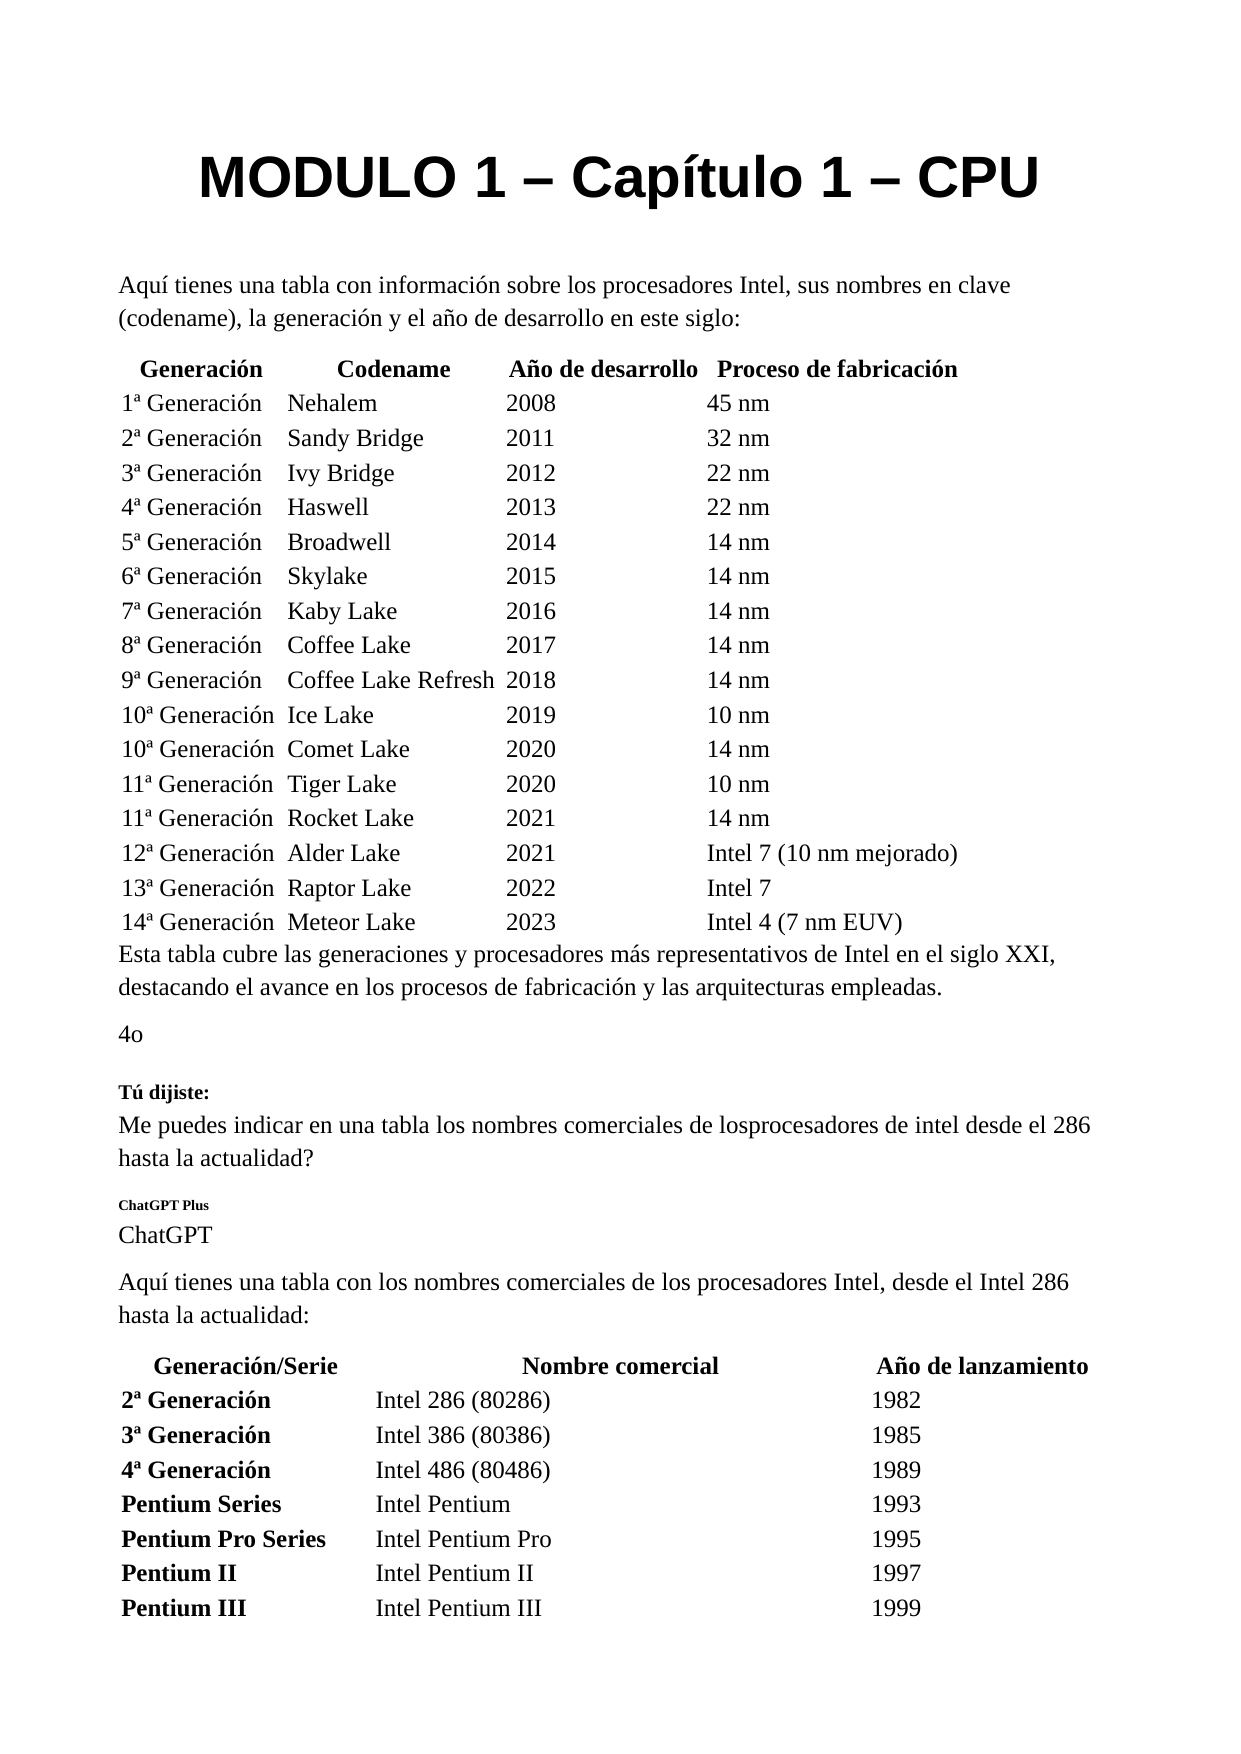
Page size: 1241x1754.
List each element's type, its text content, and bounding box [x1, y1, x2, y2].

table_cell 10 nm [704, 766, 971, 801]
table_cell 3ª Generación [118, 1417, 372, 1452]
table_cell 14 nm [704, 559, 971, 593]
title MODULO 1 – Capítulo 1 – CPU [118, 143, 1122, 210]
table_cell 1985 [868, 1417, 1096, 1452]
table_cell 14ª Generación [118, 904, 284, 939]
table_cell 2014 [503, 524, 704, 558]
table_cell 2017 [503, 628, 704, 662]
table_cell 2020 [503, 731, 704, 766]
table_cell 1982 [868, 1383, 1096, 1417]
table_cell 8ª Generación [118, 628, 284, 662]
text Aquí tienes una tabla con los nombres comerciales de los procesadores Intel, desde el Intel 286 hasta la actualidad: [118, 1267, 1122, 1329]
table_cell 1995 [868, 1521, 1096, 1556]
table_cell Alder Lake [284, 835, 503, 870]
table_cell Intel Pentium II [373, 1556, 868, 1590]
table_cell 12ª Generación [118, 835, 284, 870]
table_cell Rocket Lake [284, 801, 503, 835]
table_cell 11ª Generación [118, 766, 284, 801]
text Aquí tienes una tabla con información sobre los procesadores Intel, sus nombres en clave (codename), la generación y el año de desarrollo en este siglo: [118, 270, 1122, 332]
table_cell Coffee Lake Refresh [284, 662, 503, 697]
table_cell Haswell [284, 489, 503, 524]
table_cell 9ª Generación [118, 662, 284, 697]
table_cell 2022 [503, 870, 704, 904]
table_cell Kaby Lake [284, 593, 503, 628]
table_cell 2008 [503, 386, 704, 420]
table_cell 10ª Generación [118, 697, 284, 731]
table_cell 1989 [868, 1452, 1096, 1486]
table_cell Intel Pentium III [373, 1590, 868, 1625]
text ChatGPT [118, 1220, 1122, 1248]
table_cell 2020 [503, 766, 704, 801]
text 4o [118, 1019, 1122, 1048]
table_cell 2016 [503, 593, 704, 628]
table_cell Intel Pentium Pro [373, 1521, 868, 1556]
text Me puedes indicar en una tabla los nombres comerciales de losprocesadores de intel desde el 286 hasta la actualidad? [118, 1110, 1122, 1172]
table_cell 4ª Generación [118, 489, 284, 524]
table_cell 45 nm [704, 386, 971, 420]
table_cell 32 nm [704, 420, 971, 455]
table_cell Intel 486 (80486) [373, 1452, 868, 1486]
table_cell 2021 [503, 835, 704, 870]
table_cell 22 nm [704, 489, 971, 524]
table_cell Sandy Bridge [284, 420, 503, 455]
table_cell Pentium Pro Series [118, 1521, 372, 1556]
table_cell 22 nm [704, 455, 971, 489]
table_cell 14 nm [704, 628, 971, 662]
table_cell 11ª Generación [118, 801, 284, 835]
table_cell 2021 [503, 801, 704, 835]
table_cell 2013 [503, 489, 704, 524]
table_cell 1ª Generación [118, 386, 284, 420]
subtitle ChatGPT Plus [118, 1197, 1122, 1213]
table_cell 2019 [503, 697, 704, 731]
table_cell 14 nm [704, 801, 971, 835]
table_cell Intel 386 (80386) [373, 1417, 868, 1452]
table_cell 14 nm [704, 593, 971, 628]
table_cell Tiger Lake [284, 766, 503, 801]
table_cell Nehalem [284, 386, 503, 420]
table_cell Broadwell [284, 524, 503, 558]
table_cell Coffee Lake [284, 628, 503, 662]
table_header Año de desarrollo [503, 351, 704, 386]
table_cell Pentium III [118, 1590, 372, 1625]
table_cell Ivy Bridge [284, 455, 503, 489]
table_cell Skylake [284, 559, 503, 593]
table_cell Pentium II [118, 1556, 372, 1590]
subtitle Tú dijiste: [118, 1079, 1122, 1104]
table_cell 2015 [503, 559, 704, 593]
table_cell Ice Lake [284, 697, 503, 731]
table_cell 14 nm [704, 524, 971, 558]
table_cell 2011 [503, 420, 704, 455]
table_cell 1993 [868, 1486, 1096, 1521]
table_header Generación/Serie [118, 1348, 372, 1383]
table_cell 4ª Generación [118, 1452, 372, 1486]
table_cell Intel 4 (7 nm EUV) [704, 904, 971, 939]
table_cell 13ª Generación [118, 870, 284, 904]
table_cell Intel 286 (80286) [373, 1383, 868, 1417]
table_cell Meteor Lake [284, 904, 503, 939]
table_cell 2012 [503, 455, 704, 489]
table_cell 10ª Generación [118, 731, 284, 766]
table_cell 2ª Generación [118, 420, 284, 455]
table_cell 2023 [503, 904, 704, 939]
table_cell Intel 7 (10 nm mejorado) [704, 835, 971, 870]
table_cell 14 nm [704, 731, 971, 766]
table_header Año de lanzamiento [868, 1348, 1096, 1383]
table_cell Intel 7 [704, 870, 971, 904]
table_cell 5ª Generación [118, 524, 284, 558]
table_cell Intel Pentium [373, 1486, 868, 1521]
table_header Proceso de fabricación [704, 351, 971, 386]
table_cell 1999 [868, 1590, 1096, 1625]
table_cell Raptor Lake [284, 870, 503, 904]
table_cell 6ª Generación [118, 559, 284, 593]
text Esta tabla cubre las generaciones y procesadores más representativos de Intel en el siglo XXI, destacando el avance en los procesos de fabricación y las arquitecturas empleadas. [118, 939, 1122, 1001]
table_header Nombre comercial [373, 1348, 868, 1383]
table_cell 1997 [868, 1556, 1096, 1590]
table_cell 10 nm [704, 697, 971, 731]
table_header Generación [118, 351, 284, 386]
table_cell 2018 [503, 662, 704, 697]
table_cell 3ª Generación [118, 455, 284, 489]
table_cell Comet Lake [284, 731, 503, 766]
table_cell 2ª Generación [118, 1383, 372, 1417]
table_header Codename [284, 351, 503, 386]
table_cell 7ª Generación [118, 593, 284, 628]
table_cell 14 nm [704, 662, 971, 697]
table_cell Pentium Series [118, 1486, 372, 1521]
